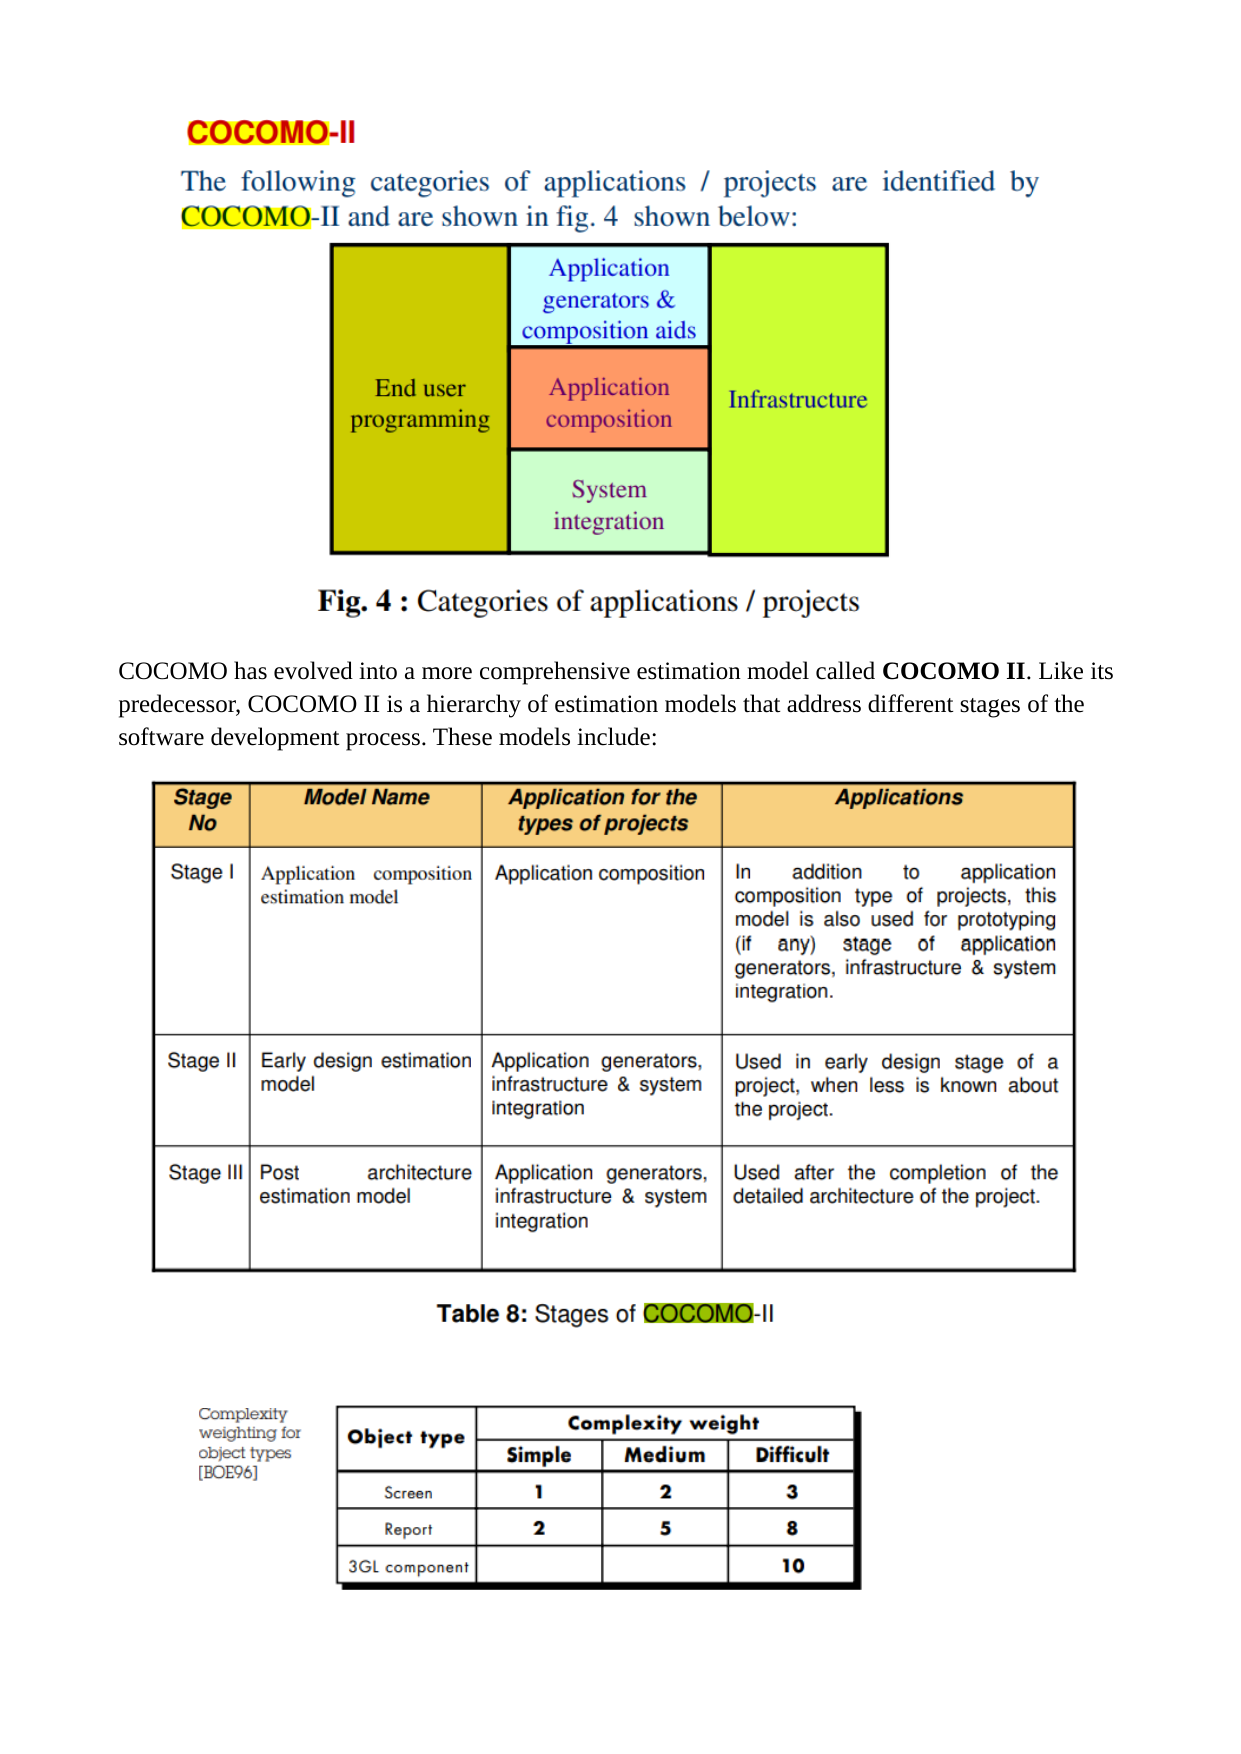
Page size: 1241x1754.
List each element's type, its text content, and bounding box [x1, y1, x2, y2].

picture [166, 118, 1074, 628]
picture [140, 770, 1100, 1329]
picture [333, 1397, 877, 1595]
text COCOMO has evolved into a more comprehensive estimation model called COCOMO II. Like its predecessor, COCOMO II is a hierarchy of estimation models that address different stages of the software development process. These models include: [118, 656, 1122, 751]
picture [198, 1408, 309, 1501]
